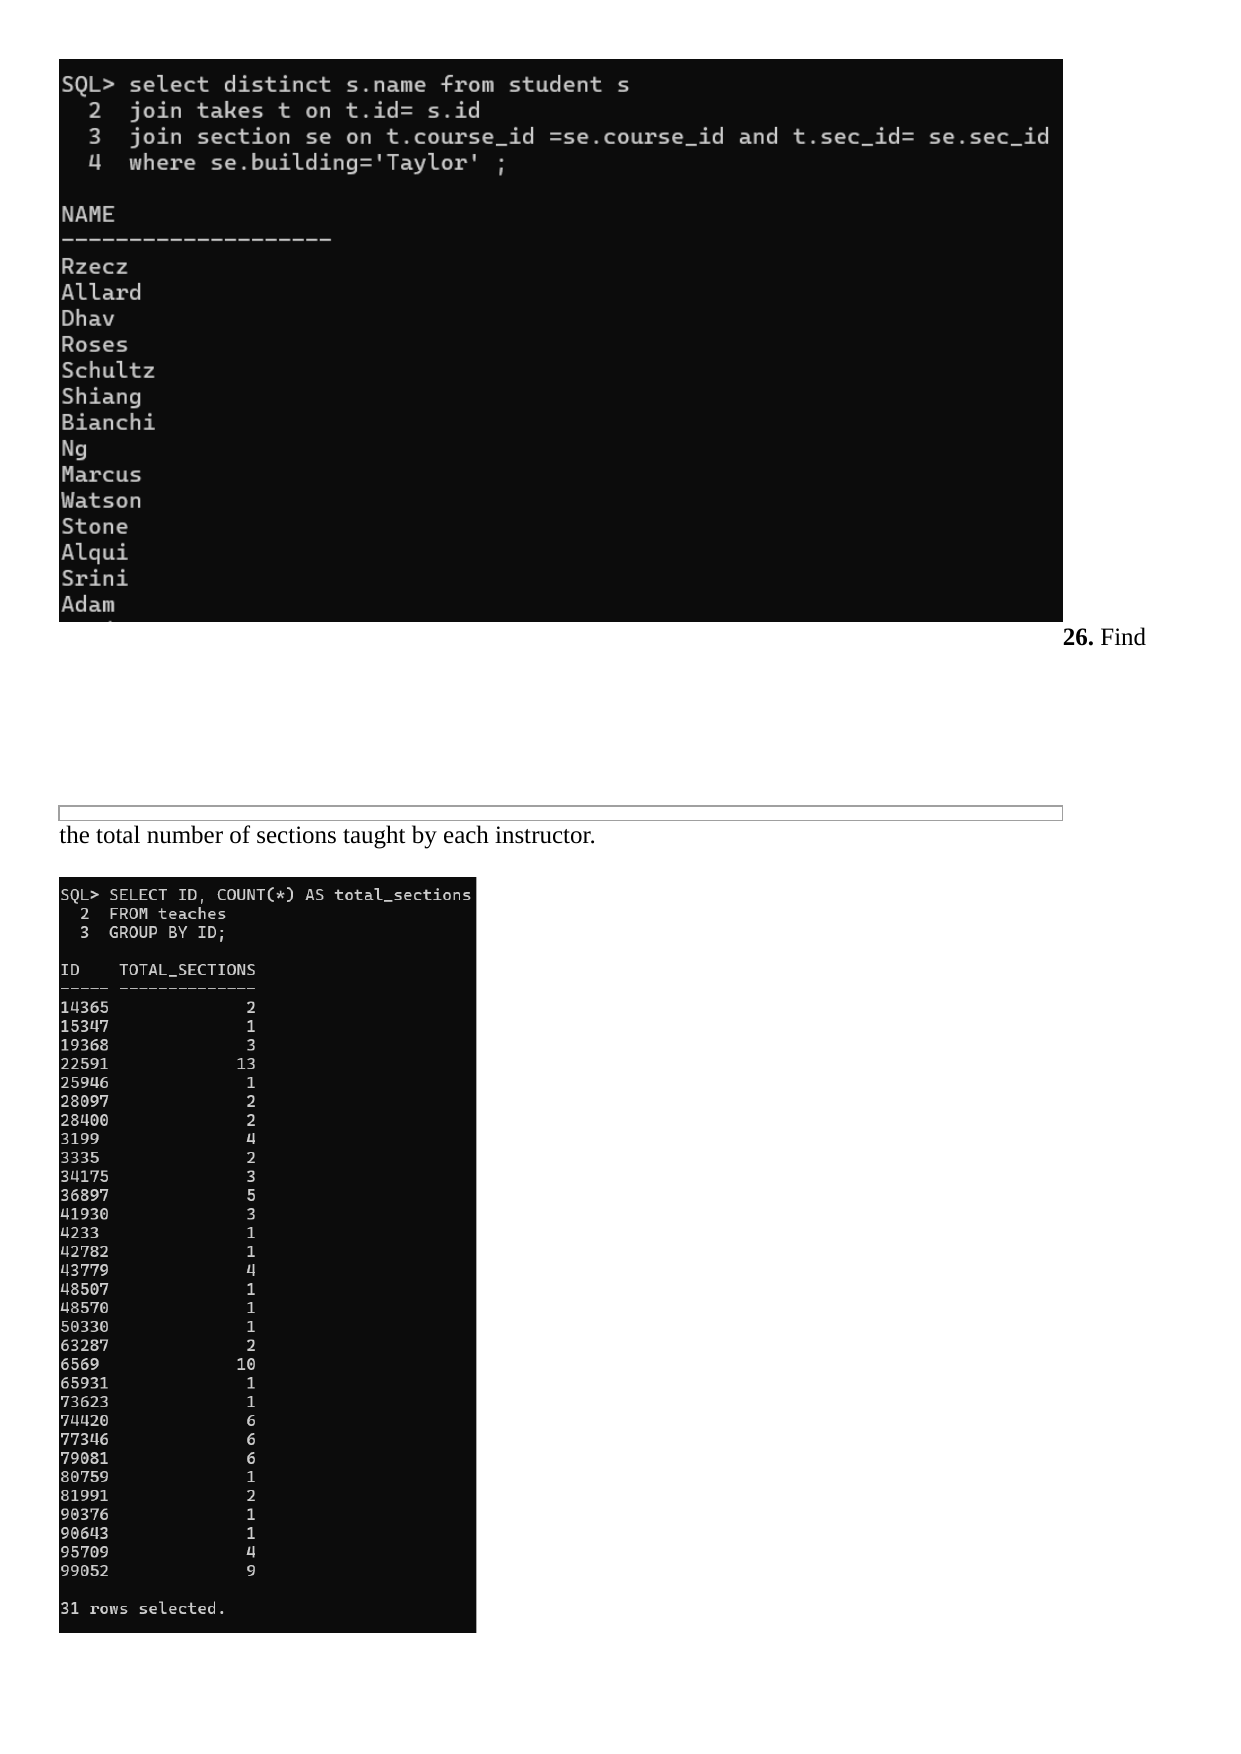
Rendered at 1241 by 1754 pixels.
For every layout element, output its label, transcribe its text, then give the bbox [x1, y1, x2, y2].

text 26. Find the total number of sections taught by each instructor. [59, 622, 1165, 849]
